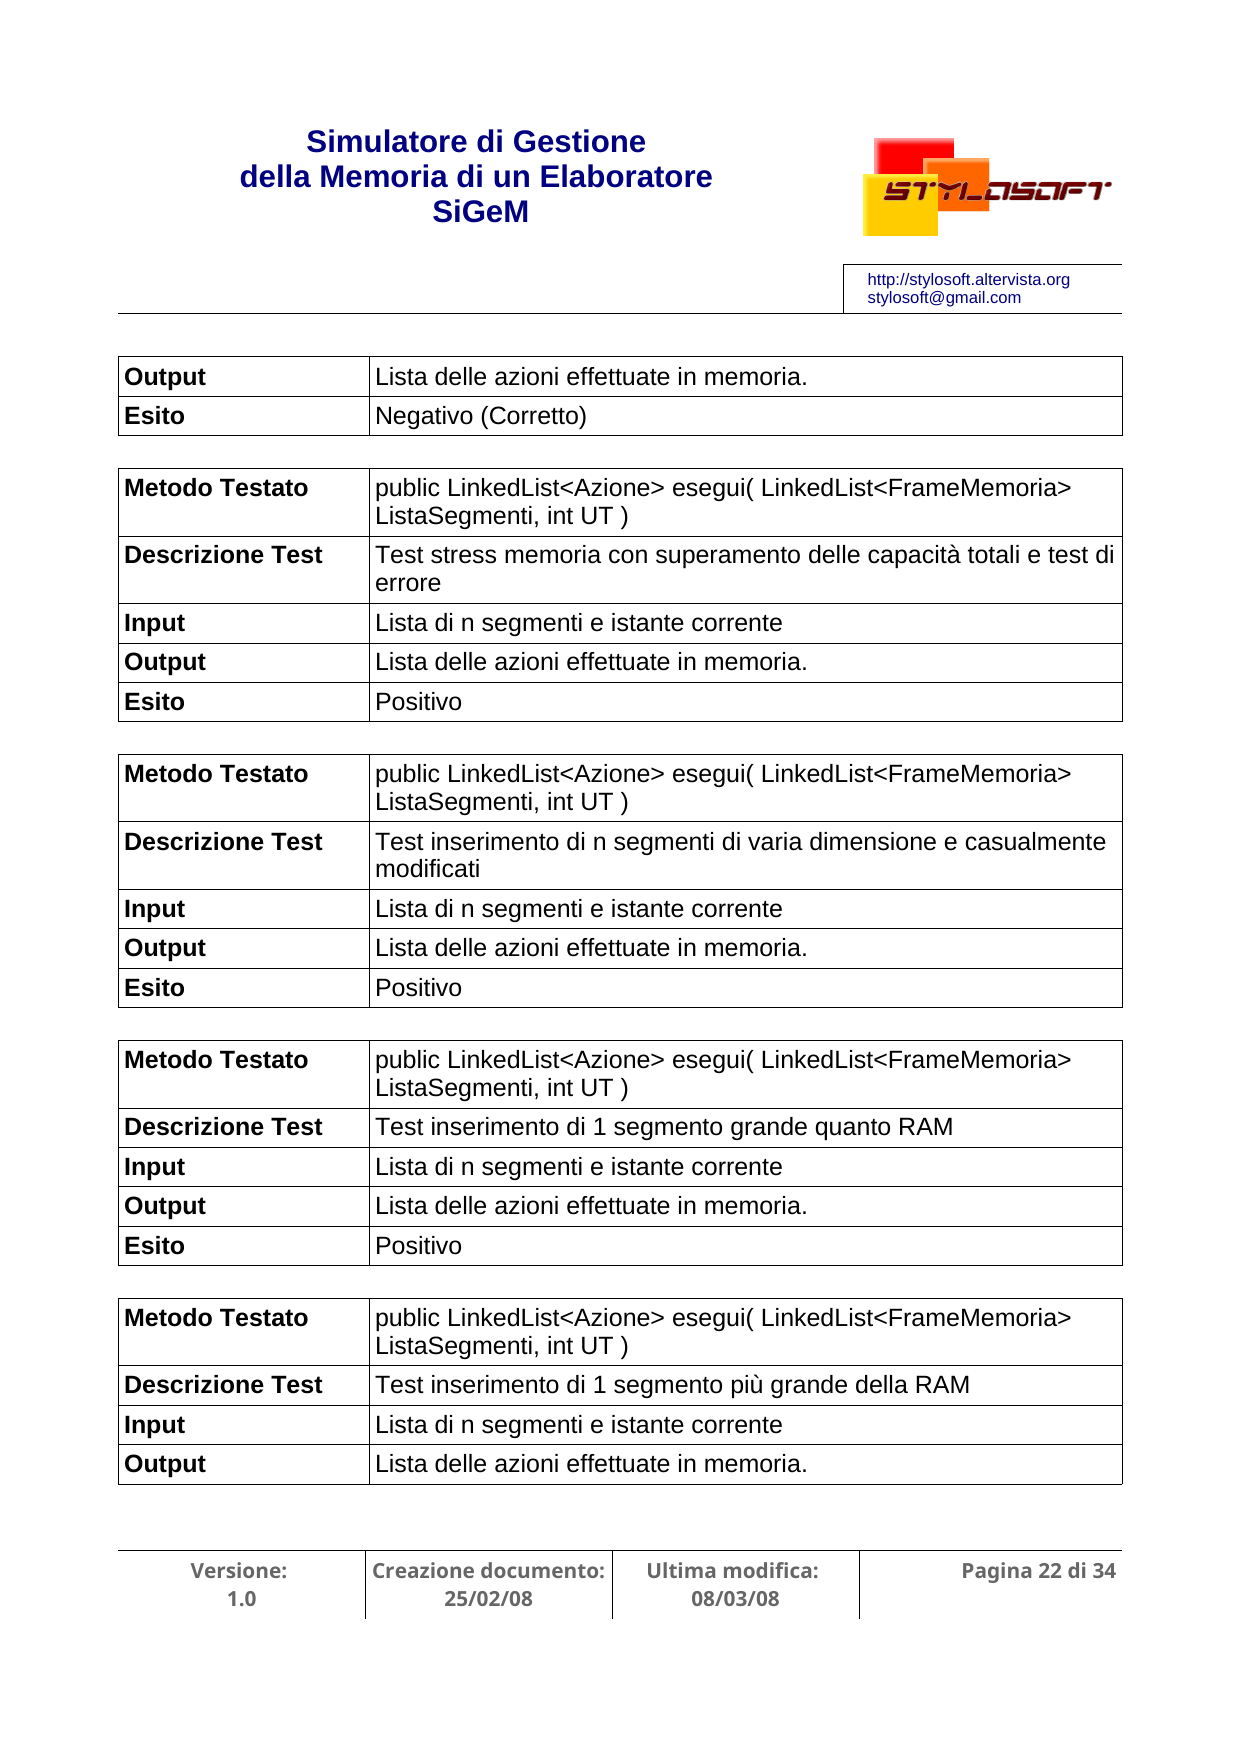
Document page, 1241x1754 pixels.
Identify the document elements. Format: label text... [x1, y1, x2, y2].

picture [848, 123, 1117, 247]
table_cell Descrizione Test [119, 1109, 369, 1147]
table_cell Input [119, 604, 369, 642]
table_cell Input [119, 890, 369, 928]
table_cell Output [119, 1187, 369, 1226]
table_cell Positivo [370, 1227, 1122, 1265]
table_header Metodo Testato [119, 755, 369, 821]
table_cell Esito [119, 683, 369, 721]
table_cell Esito [119, 969, 369, 1007]
table_header public LinkedList<Azione> esegui( LinkedList<FrameMemoria> ListaSegmenti, int UT ) [370, 755, 1122, 821]
table_cell Lista di n segmenti e istante corrente [370, 890, 1122, 928]
table_cell Input [119, 1406, 369, 1444]
table_cell Test inserimento di 1 segmento più grande della RAM [370, 1366, 1122, 1405]
table_header public LinkedList<Azione> esegui( LinkedList<FrameMemoria> ListaSegmenti, int UT ) [370, 469, 1122, 536]
table_cell Esito [119, 397, 369, 435]
table_cell Lista delle azioni effettuate in memoria. [370, 1187, 1122, 1226]
table_cell Lista di n segmenti e istante corrente [370, 604, 1122, 642]
table_header Metodo Testato [119, 469, 369, 536]
table_cell Positivo [370, 683, 1122, 721]
table_cell Lista delle azioni effettuate in memoria. [370, 1445, 1122, 1484]
table_cell Output [119, 929, 369, 968]
table_cell Output [119, 357, 369, 396]
table_cell Test inserimento di n segmenti di varia dimensione e casualmente modificati [370, 822, 1122, 889]
table_cell Esito [119, 1227, 369, 1265]
table_header public LinkedList<Azione> esegui( LinkedList<FrameMemoria> ListaSegmenti, int UT ) [370, 1299, 1122, 1365]
table_header public LinkedList<Azione> esegui( LinkedList<FrameMemoria> ListaSegmenti, int UT ) [370, 1041, 1122, 1107]
table_cell Output [119, 644, 369, 682]
table_cell Input [119, 1148, 369, 1186]
table_cell Lista di n segmenti e istante corrente [370, 1406, 1122, 1444]
table_cell Lista delle azioni effettuate in memoria. [370, 357, 1122, 396]
table_cell Descrizione Test [119, 822, 369, 889]
table_cell Lista di n segmenti e istante corrente [370, 1148, 1122, 1186]
table_cell Descrizione Test [119, 1366, 369, 1405]
table_cell Lista delle azioni effettuate in memoria. [370, 644, 1122, 682]
table_cell Test stress memoria con superamento delle capacità totali e test di errore [370, 537, 1122, 603]
table_cell Descrizione Test [119, 537, 369, 603]
table_cell Lista delle azioni effettuate in memoria. [370, 929, 1122, 968]
table_header Metodo Testato [119, 1299, 369, 1365]
table_cell Negativo (Corretto) [370, 397, 1122, 435]
table_cell Positivo [370, 969, 1122, 1007]
table_cell Output [119, 1445, 369, 1484]
table_header Metodo Testato [119, 1041, 369, 1107]
table_cell Test inserimento di 1 segmento grande quanto RAM [370, 1109, 1122, 1147]
